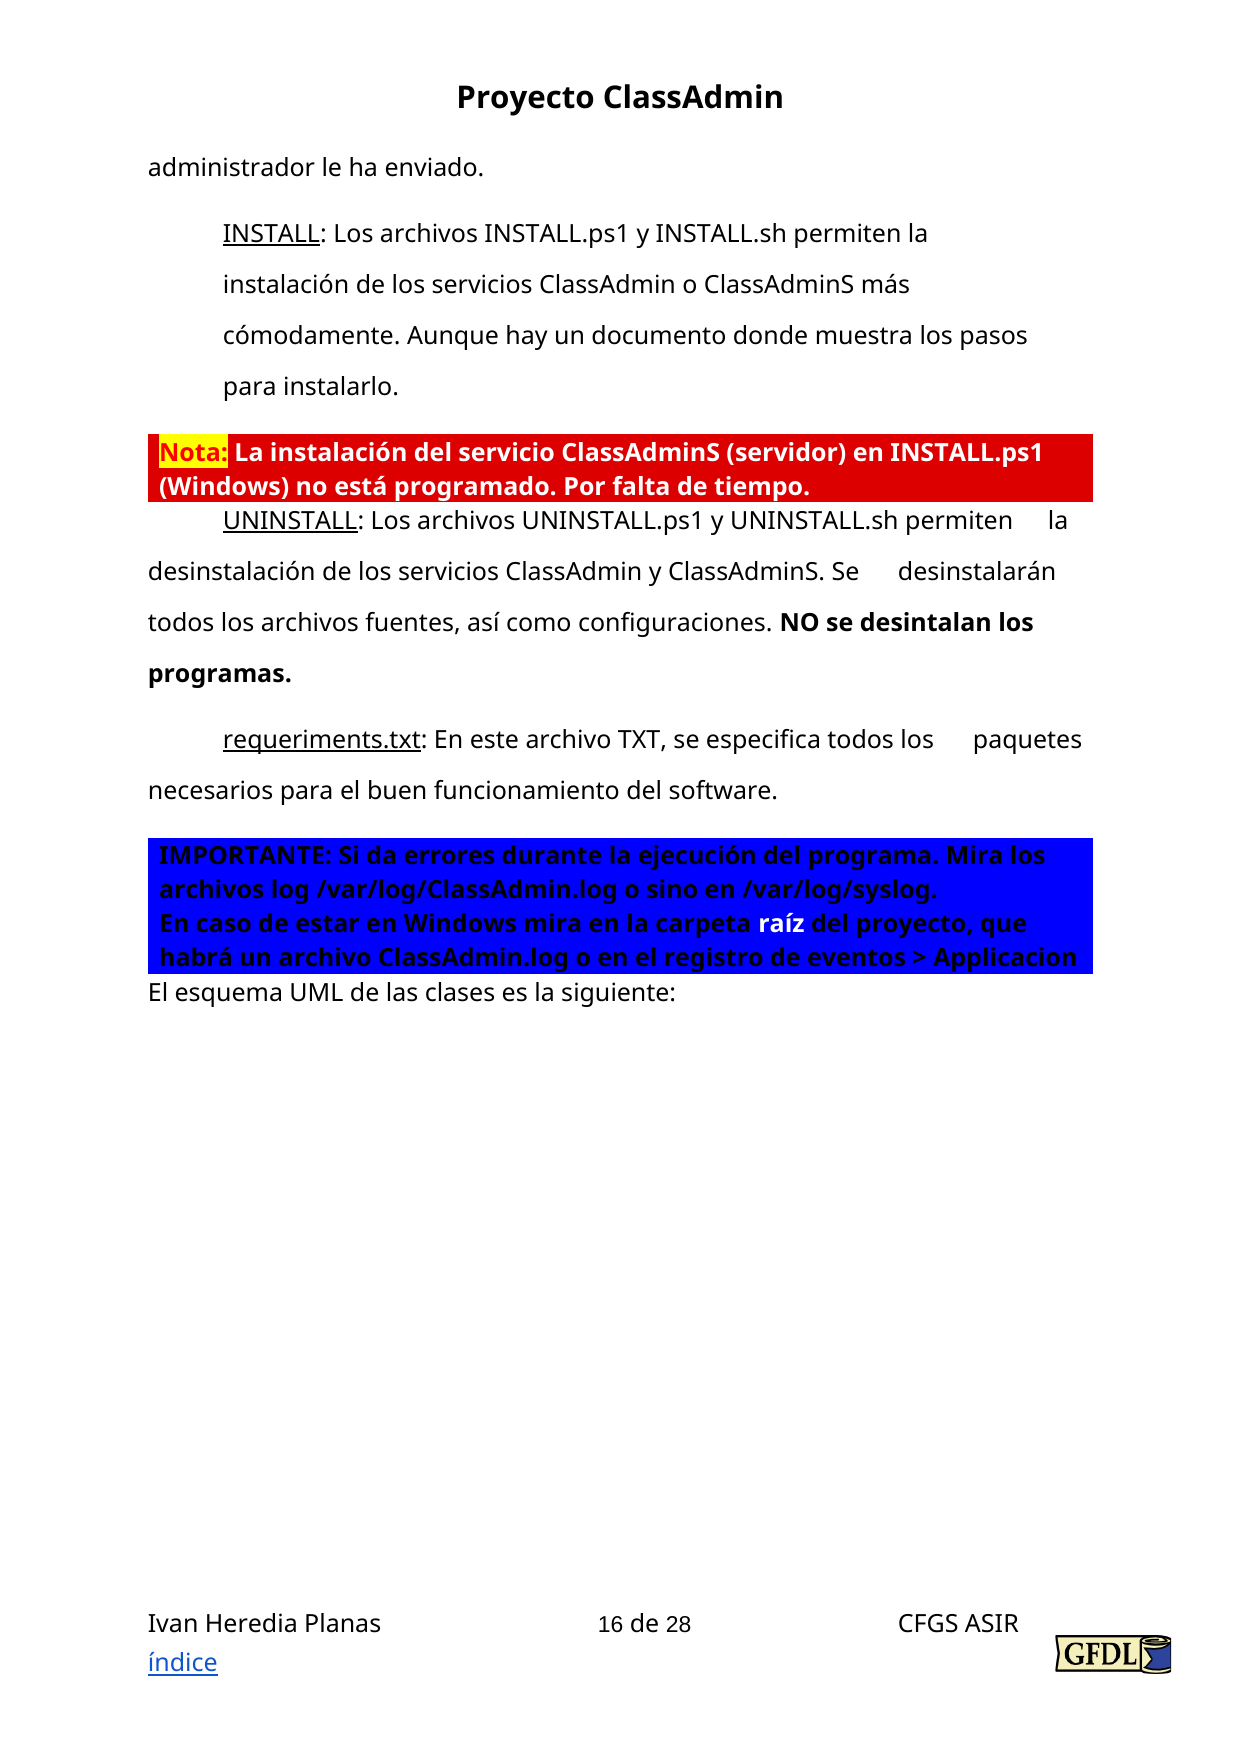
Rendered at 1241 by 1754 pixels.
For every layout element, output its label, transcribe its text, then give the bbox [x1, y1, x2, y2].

text INSTALL: Los archivos INSTALL.ps1 y INSTALL.sh permiten la instalación de los servicios ClassAdmin o ClassAdminS más cómodamente. Aunque hay un documento donde muestra los pasos para instalarlo. [148, 216, 1093, 403]
table_header IMPORTANTE: Si da errores durante la ejecución del programa. Mira los archivos log /var/log/ClassAdmin.log o sino en /var/log/syslog. En caso de estar en Windows mira en la carpeta raíz del proyecto, que habrá un archivo ClassAdmin.log o en el registro de eventos > Applicacion [148, 838, 1093, 974]
table_header Nota: La instalación del servicio ClassAdminS (servidor) en INSTALL.ps1 (Windows) no está programado. Por falta de tiempo. [148, 434, 1093, 502]
picture [1055, 1635, 1172, 1674]
text El esquema UML de las clases es la siguiente: [148, 974, 1093, 1008]
text administrador le ha enviado. [148, 150, 1093, 184]
text UNINSTALL: Los archivos UNINSTALL.ps1 y UNINSTALL.sh permiten la desinstalación de los servicios ClassAdmin y ClassAdminS. Se desinstalarán todos los archivos fuentes, así como configuraciones. NO se desintalan los programas. [148, 502, 1093, 690]
text requeriments.txt: En este archivo TXT, se especifica todos los paquetes necesarios para el buen funcionamiento del software. [148, 721, 1093, 806]
